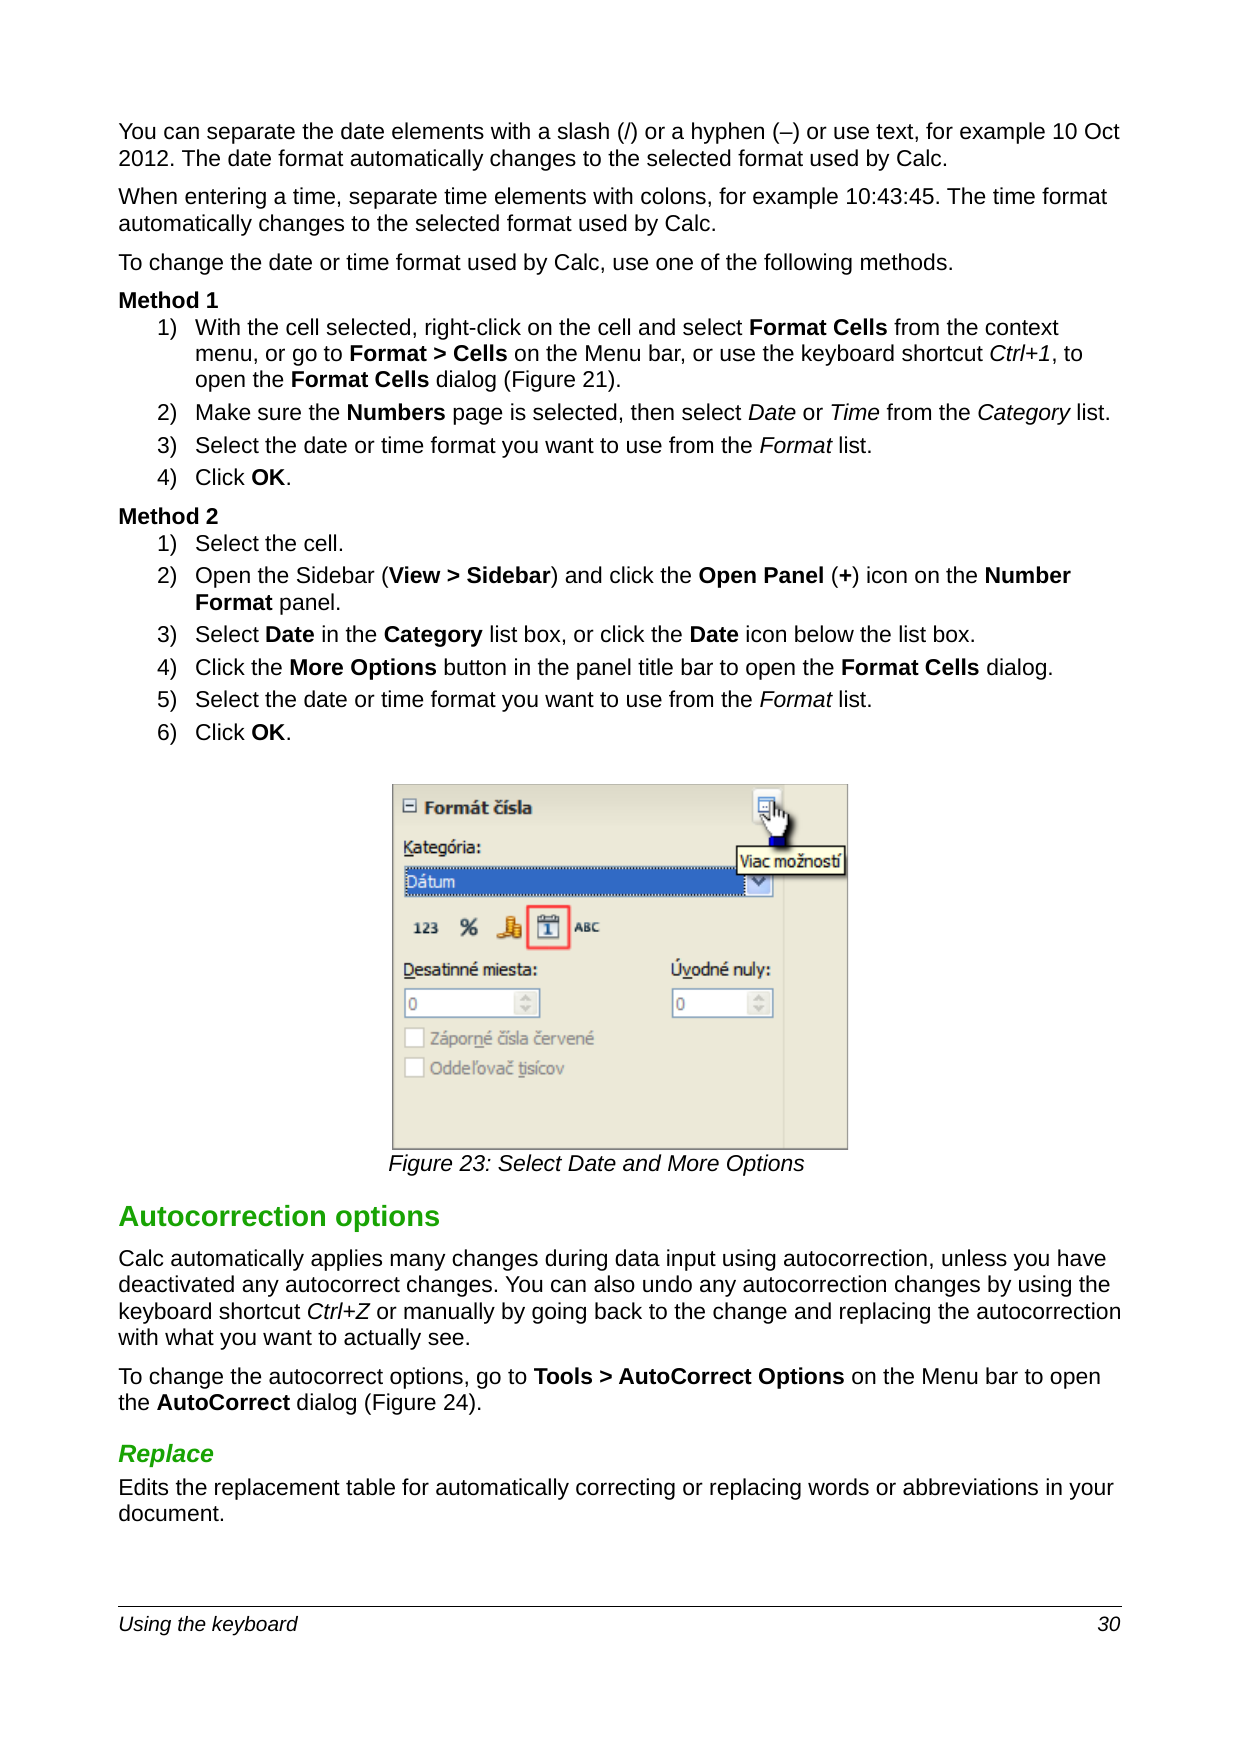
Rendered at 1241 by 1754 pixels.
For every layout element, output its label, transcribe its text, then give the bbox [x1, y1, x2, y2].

text Calc automatically applies many changes during data input using autocorrection, unless you have deactivated any autocorrect changes. You can also undo any autocorrection changes by using the keyboard shortcut Ctrl+Z or manually by going back to the change and replacing the autocorrection with what you want to actually see. [118, 1245, 1122, 1350]
picture [392, 784, 849, 1150]
text To change the autocorrect options, go to Tools > AutoCorrect Options on the Menu bar to open the AutoCorrect dialog (Figure 24). [118, 1363, 1122, 1416]
text You can separate the date elements with a slash (/) or a hyphen (–) or use text, for example 10 Oct 2012. The date format automatically changes to the selected format used by Calc. [118, 118, 1122, 171]
list With the cell selected, right-click on the cell and select Format Cells from the context menu, or go to Format > Cells on the Menu bar, or use the keyboard shortcut Ctrl+1, to open the Format Cells dialog (Figure 21). [177, 314, 1122, 393]
list Select the date or time format you want to use from the Format list. [177, 432, 1122, 458]
list Select the date or time format you want to use from the Format list. [177, 686, 1122, 713]
text Figure 23: Select Date and More Options [388, 791, 852, 1176]
list Select Date in the Category list box, or click the Date icon below the list box. [177, 621, 1122, 647]
subtitle Replace [118, 1438, 1122, 1467]
list Click OK. [177, 719, 1122, 745]
list Click OK. [177, 464, 1122, 491]
text Edits the replacement table for automatically correcting or replacing words or abbreviations in your document. [118, 1474, 1122, 1526]
text Method 1 [118, 287, 1122, 314]
list Select the cell. [177, 529, 1122, 556]
list Open the Sidebar (View > Sidebar) and click the Open Panel (+) icon on the Number Format panel. [177, 562, 1122, 615]
text To change the date or time format used by Calc, use one of the following methods. [118, 248, 1122, 275]
text Method 2 [118, 503, 1122, 529]
list Click the More Options button in the panel title bar to open the Format Cells dialog. [177, 654, 1122, 680]
subtitle Autocorrection options [118, 1199, 1122, 1232]
list Make sure the Numbers page is selected, then select Date or Time from the Category list. [177, 399, 1122, 425]
text When entering a time, separate time elements with colons, for example 10:43:45. The time format automatically changes to the selected format used by Calc. [118, 183, 1122, 236]
